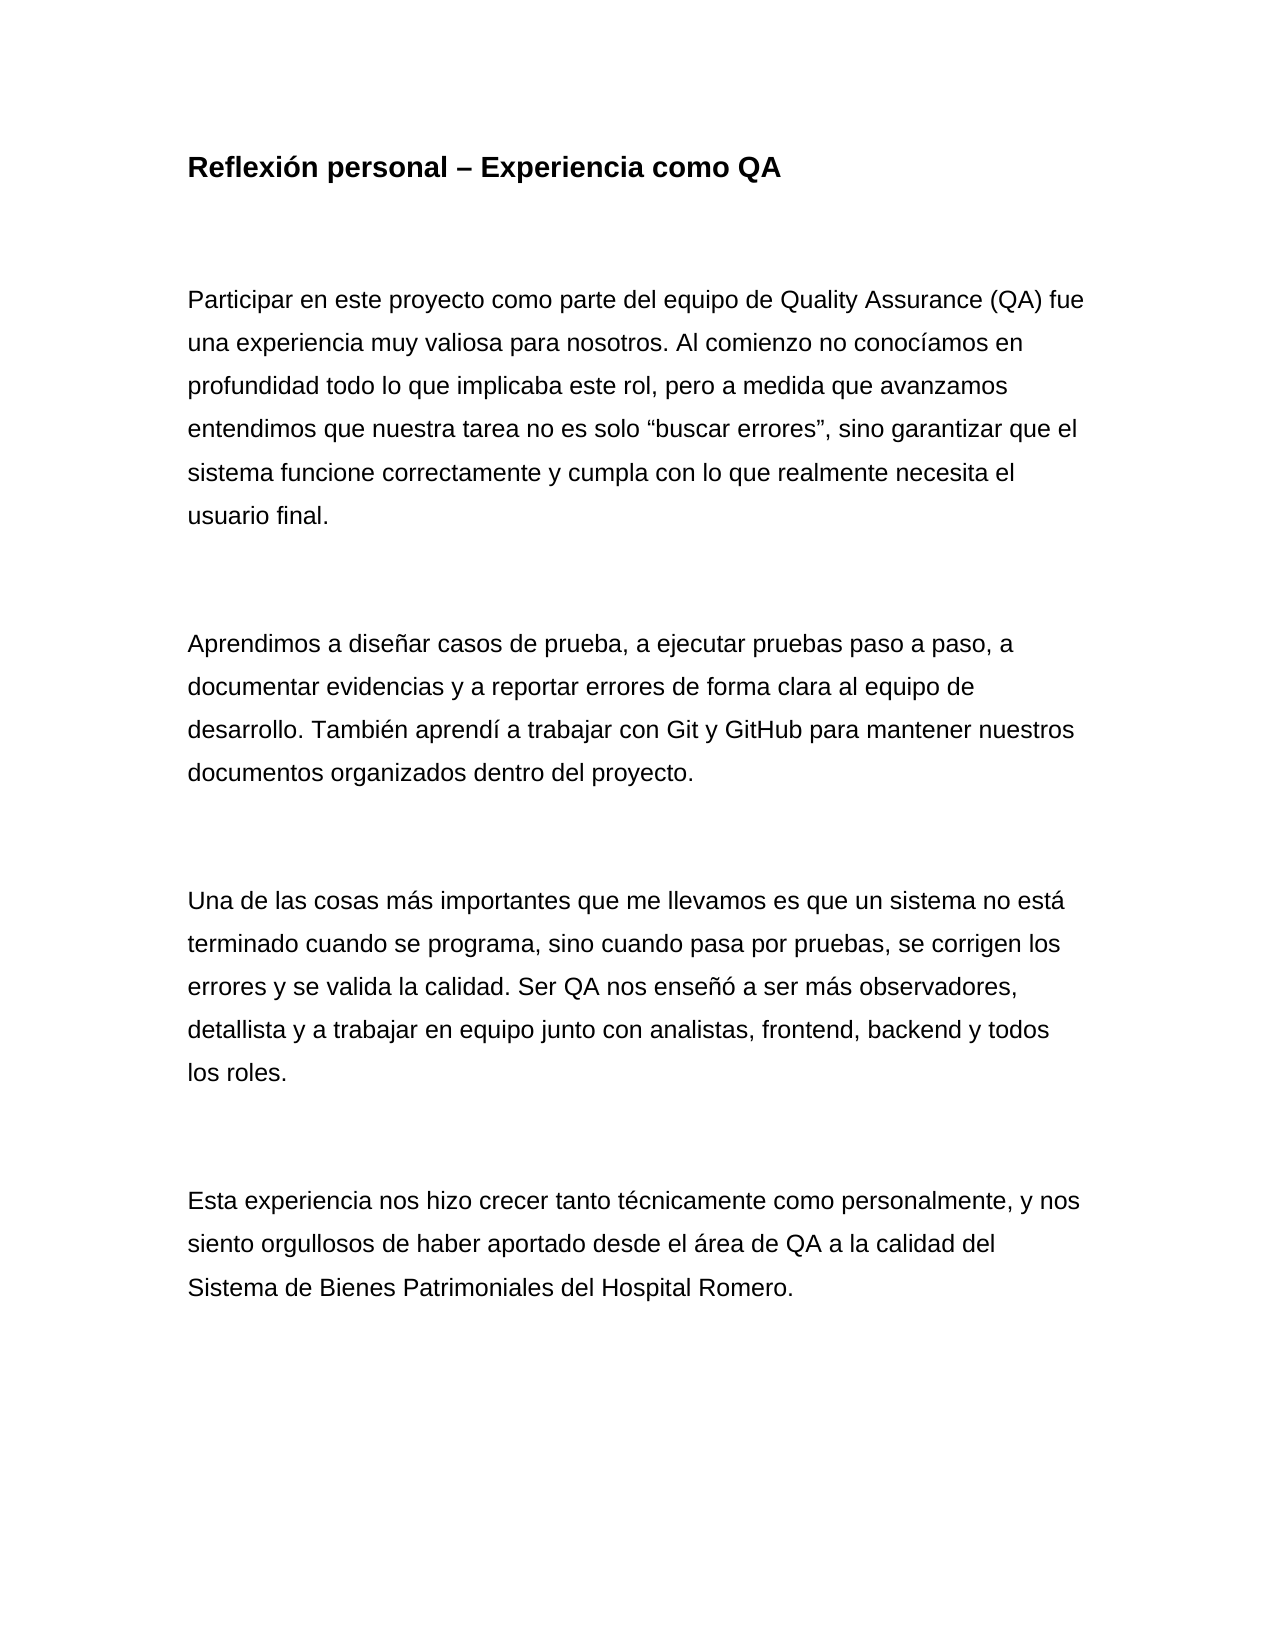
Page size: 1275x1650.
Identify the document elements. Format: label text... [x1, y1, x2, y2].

text Esta experiencia nos hizo crecer tanto técnicamente como personalmente, y nos siento orgullosos de haber aportado desde el área de QA a la calidad del Sistema de Bienes Patrimoniales del Hospital Romero. [187, 1186, 1087, 1301]
text Reflexión personal – Experiencia como QA [187, 150, 1087, 183]
text Participar en este proyecto como parte del equipo de Quality Assurance (QA) fue una experiencia muy valiosa para nosotros. Al comienzo no conocíamos en profundidad todo lo que implicaba este rol, pero a medida que avanzamos entendimos que nuestra tarea no es solo “buscar errores”, sino garantizar que el sistema funcione correctamente y cumpla con lo que realmente necesita el usuario final. [187, 285, 1087, 529]
text Una de las cosas más importantes que me llevamos es que un sistema no está terminado cuando se programa, sino cuando pasa por pruebas, se corrigen los errores y se valida la calidad. Ser QA nos enseñó a ser más observadores, detallista y a trabajar en equipo junto con analistas, frontend, backend y todos los roles. [187, 886, 1087, 1087]
text Aprendimos a diseñar casos de prueba, a ejecutar pruebas paso a paso, a documentar evidencias y a reportar errores de forma clara al equipo de desarrollo. También aprendí a trabajar con Git y GitHub para mantener nuestros documentos organizados dentro del proyecto. [187, 629, 1087, 787]
